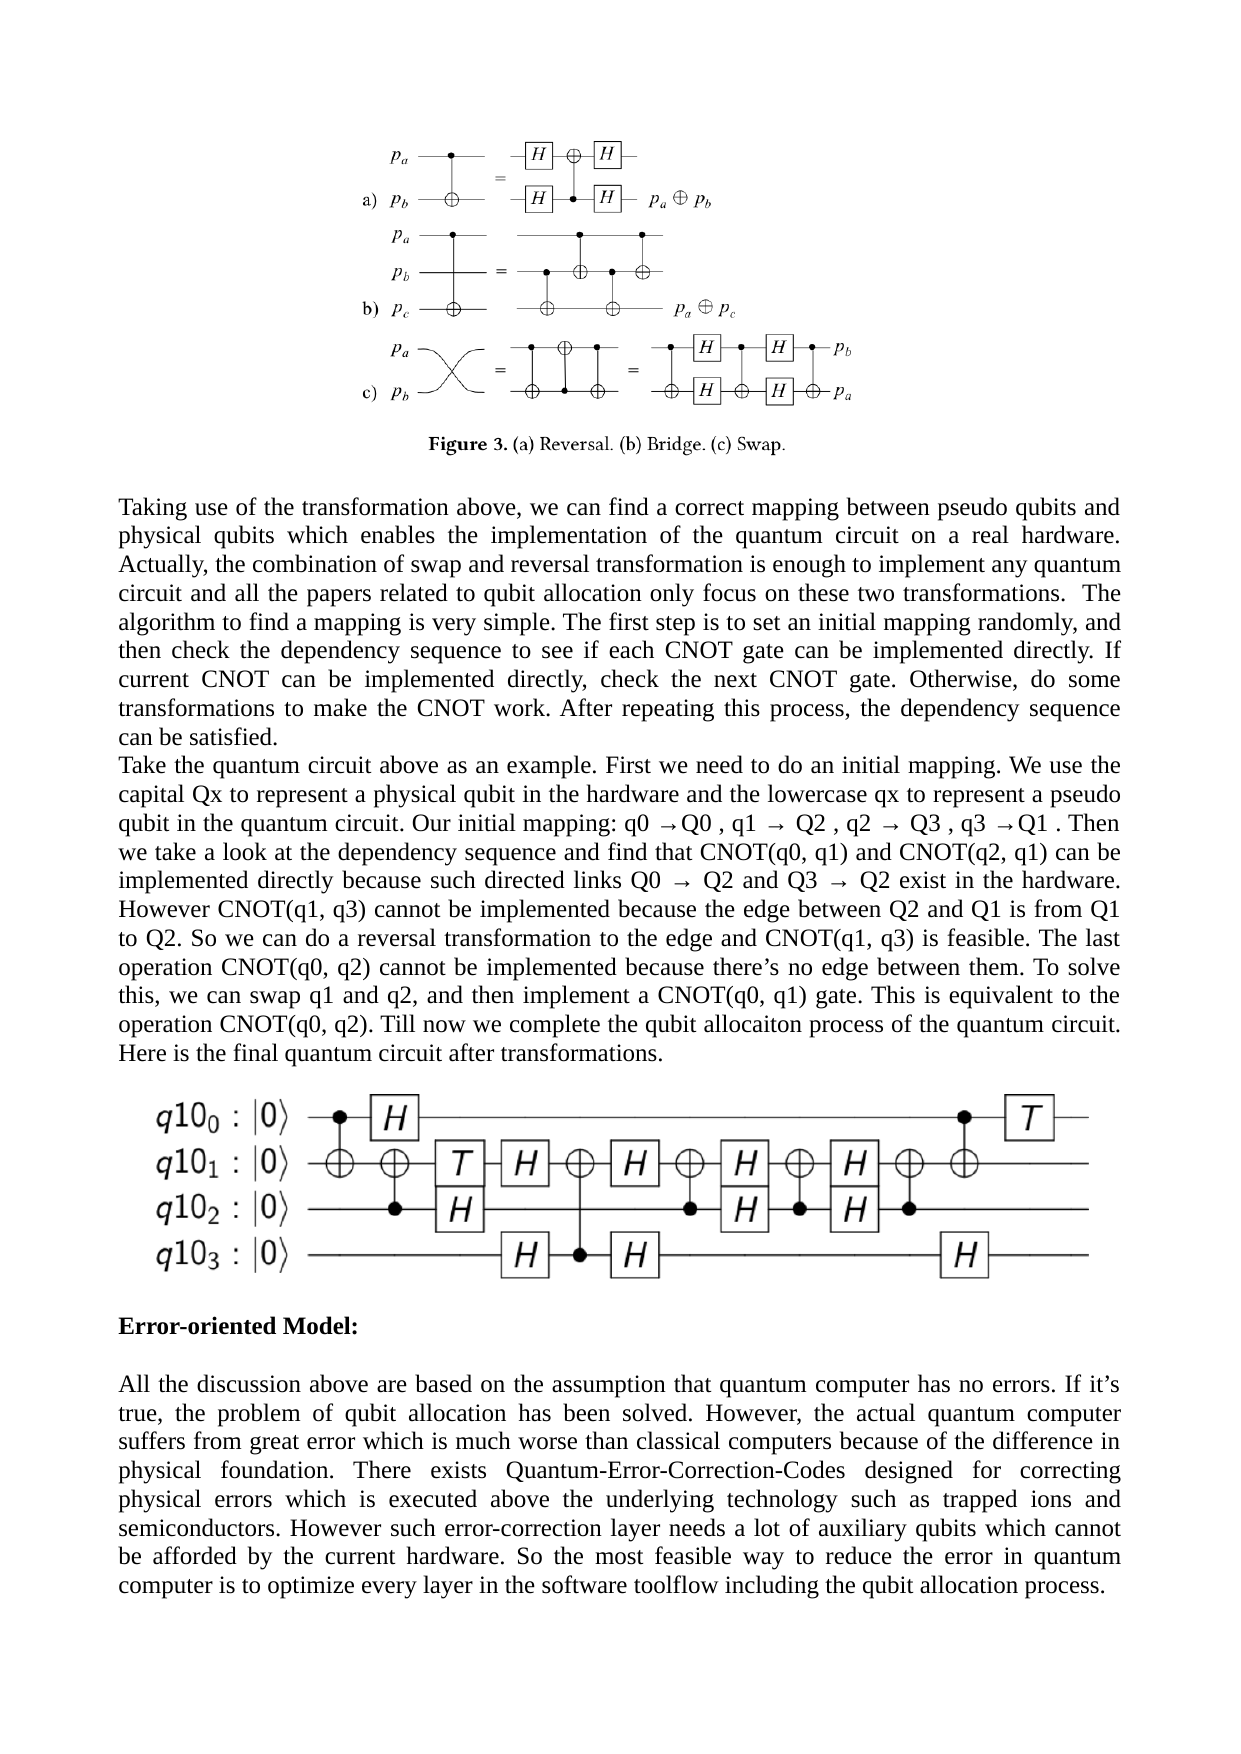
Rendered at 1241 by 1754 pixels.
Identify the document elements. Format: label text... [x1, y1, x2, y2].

text Error-oriented Model: [118, 1311, 1122, 1340]
text All the discussion above are based on the assumption that quantum computer has no errors. If it’s true, the problem of qubit allocation has been solved. However, the actual quantum computer suffers from great error which is much worse than classical computers because of the difference in physical foundation. There exists Quantum-Error-Correction-Codes designed for correcting physical errors which is executed above the underlying technology such as trapped ions and semiconductors. However such error-correction layer needs a lot of auxiliary qubits which cannot be afforded by the current hardware. So the most feasible way to reduce the error in quantum computer is to optimize every layer in the software toolflow including the qubit allocation process. [118, 1369, 1122, 1599]
picture [153, 1092, 1106, 1283]
picture [359, 140, 860, 463]
text Taking use of the transformation above, we can find a correct mapping between pseudo qubits and physical qubits which enables the implementation of the quantum circuit on a real hardware. Actually, the combination of swap and reversal transformation is enough to implement any quantum circuit and all the papers related to qubit allocation only focus on these two transformations. The algorithm to find a mapping is very simple. The first step is to set an initial mapping randomly, and then check the dependency sequence to see if each CNOT gate can be implemented directly. If current CNOT can be implemented directly, check the next CNOT gate. Otherwise, do some transformations to make the CNOT work. After repeating this process, the dependency sequence can be satisfied. [118, 492, 1122, 750]
text Take the quantum circuit above as an example. First we need to do an initial mapping. We use the capital Qx to represent a physical qubit in the hardware and the lowercase qx to represent a pseudo qubit in the quantum circuit. Our initial mapping: q0 →Q0 , q1 → Q2 , q2 → Q3 , q3 →Q1 . Then we take a look at the dependency sequence and find that CNOT(q0, q1) and CNOT(q2, q1) can be implemented directly because such directed links Q0 → Q2 and Q3 → Q2 exist in the hardware. However CNOT(q1, q3) cannot be implemented because the edge between Q2 and Q1 is from Q1 to Q2. So we can do a reversal transformation to the edge and CNOT(q1, q3) is feasible. The last operation CNOT(q0, q2) cannot be implemented because there’s no edge between them. To solve this, we can swap q1 and q2, and then implement a CNOT(q0, q1) gate. This is equivalent to the operation CNOT(q0, q2). Till now we complete the qubit allocaiton process of the quantum circuit. Here is the final quantum circuit after transformations. [118, 750, 1122, 1067]
